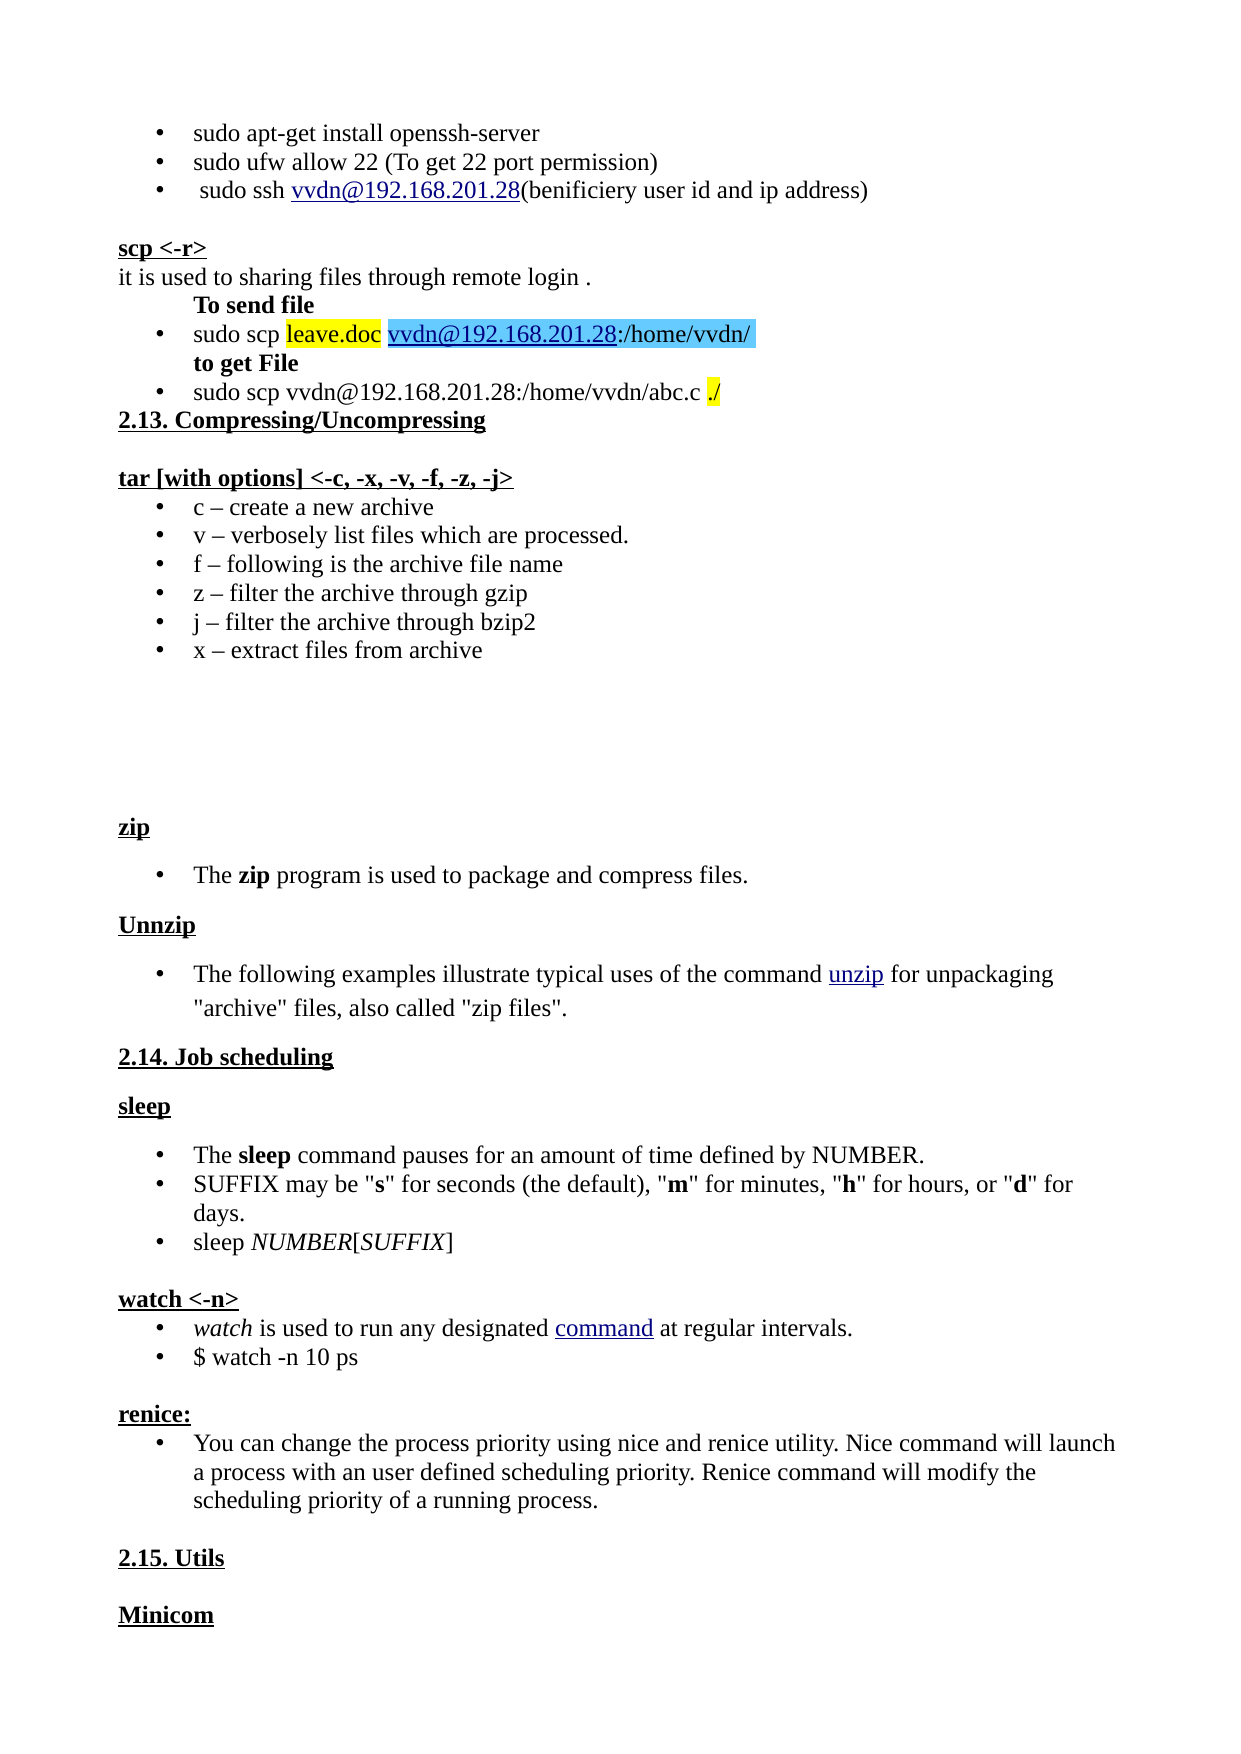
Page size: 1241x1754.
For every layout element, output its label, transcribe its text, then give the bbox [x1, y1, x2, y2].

text scp <-r> [118, 233, 1122, 262]
list sudo ufw allow 22 (To get 22 port permission) [156, 147, 1122, 176]
list You can change the process priority using nice and renice utility. Nice command will launch a process with an user defined scheduling priority. Renice command will modify the scheduling priority of a running process. [156, 1428, 1122, 1514]
list $ watch -n 10 ps [156, 1342, 1122, 1370]
text 2.14. Job scheduling [118, 1042, 1122, 1071]
list The following examples illustrate typical uses of the command unzip for unpackaging "archive" files, also called "zip files". [156, 959, 1122, 1022]
list sudo scp vvdn@192.168.201.28:/home/vvdn/abc.c ./ [156, 377, 1122, 406]
list SUFFIX may be "s" for seconds (the default), "m" for minutes, "h" for hours, or "d" for days. [156, 1169, 1122, 1227]
text sleep [118, 1091, 1122, 1120]
list sudo apt-get install openssh-server [156, 118, 1122, 147]
list f – following is the archive file name [156, 549, 1122, 578]
text 2.15. Utils [118, 1543, 1122, 1572]
text zip [118, 812, 1122, 840]
list The sleep command pauses for an amount of time defined by NUMBER. [156, 1140, 1122, 1169]
list The zip program is used to package and compress files. [156, 861, 1122, 889]
text tar [with options] <-c, -x, -v, -f, -z, -j> [118, 463, 1122, 492]
list sudo scp leave.doc vvdn@192.168.201.28:/home/vvdn/ [156, 319, 1122, 348]
list To send file [156, 291, 1122, 319]
list v – verbosely list files which are processed. [156, 521, 1122, 549]
list z – filter the archive through gzip [156, 578, 1122, 607]
list watch is used to run any designated command at regular intervals. [156, 1313, 1122, 1342]
list sudo ssh vvdn@192.168.201.28(benificiery user id and ip address) [156, 176, 1122, 204]
text Unnzip [118, 910, 1122, 938]
list to get File [156, 348, 1122, 377]
text Minicom [118, 1600, 1122, 1629]
list x – extract files from archive [156, 636, 1122, 664]
text it is used to sharing files through remote login . [118, 262, 1122, 291]
text renice: [118, 1399, 1122, 1428]
text 2.13. Compressing/Uncompressing [118, 406, 1122, 434]
list c – create a new archive [156, 492, 1122, 521]
text watch <-n> [118, 1284, 1122, 1313]
list sleep NUMBER[SUFFIX] [156, 1227, 1122, 1255]
list j – filter the archive through bzip2 [156, 607, 1122, 636]
